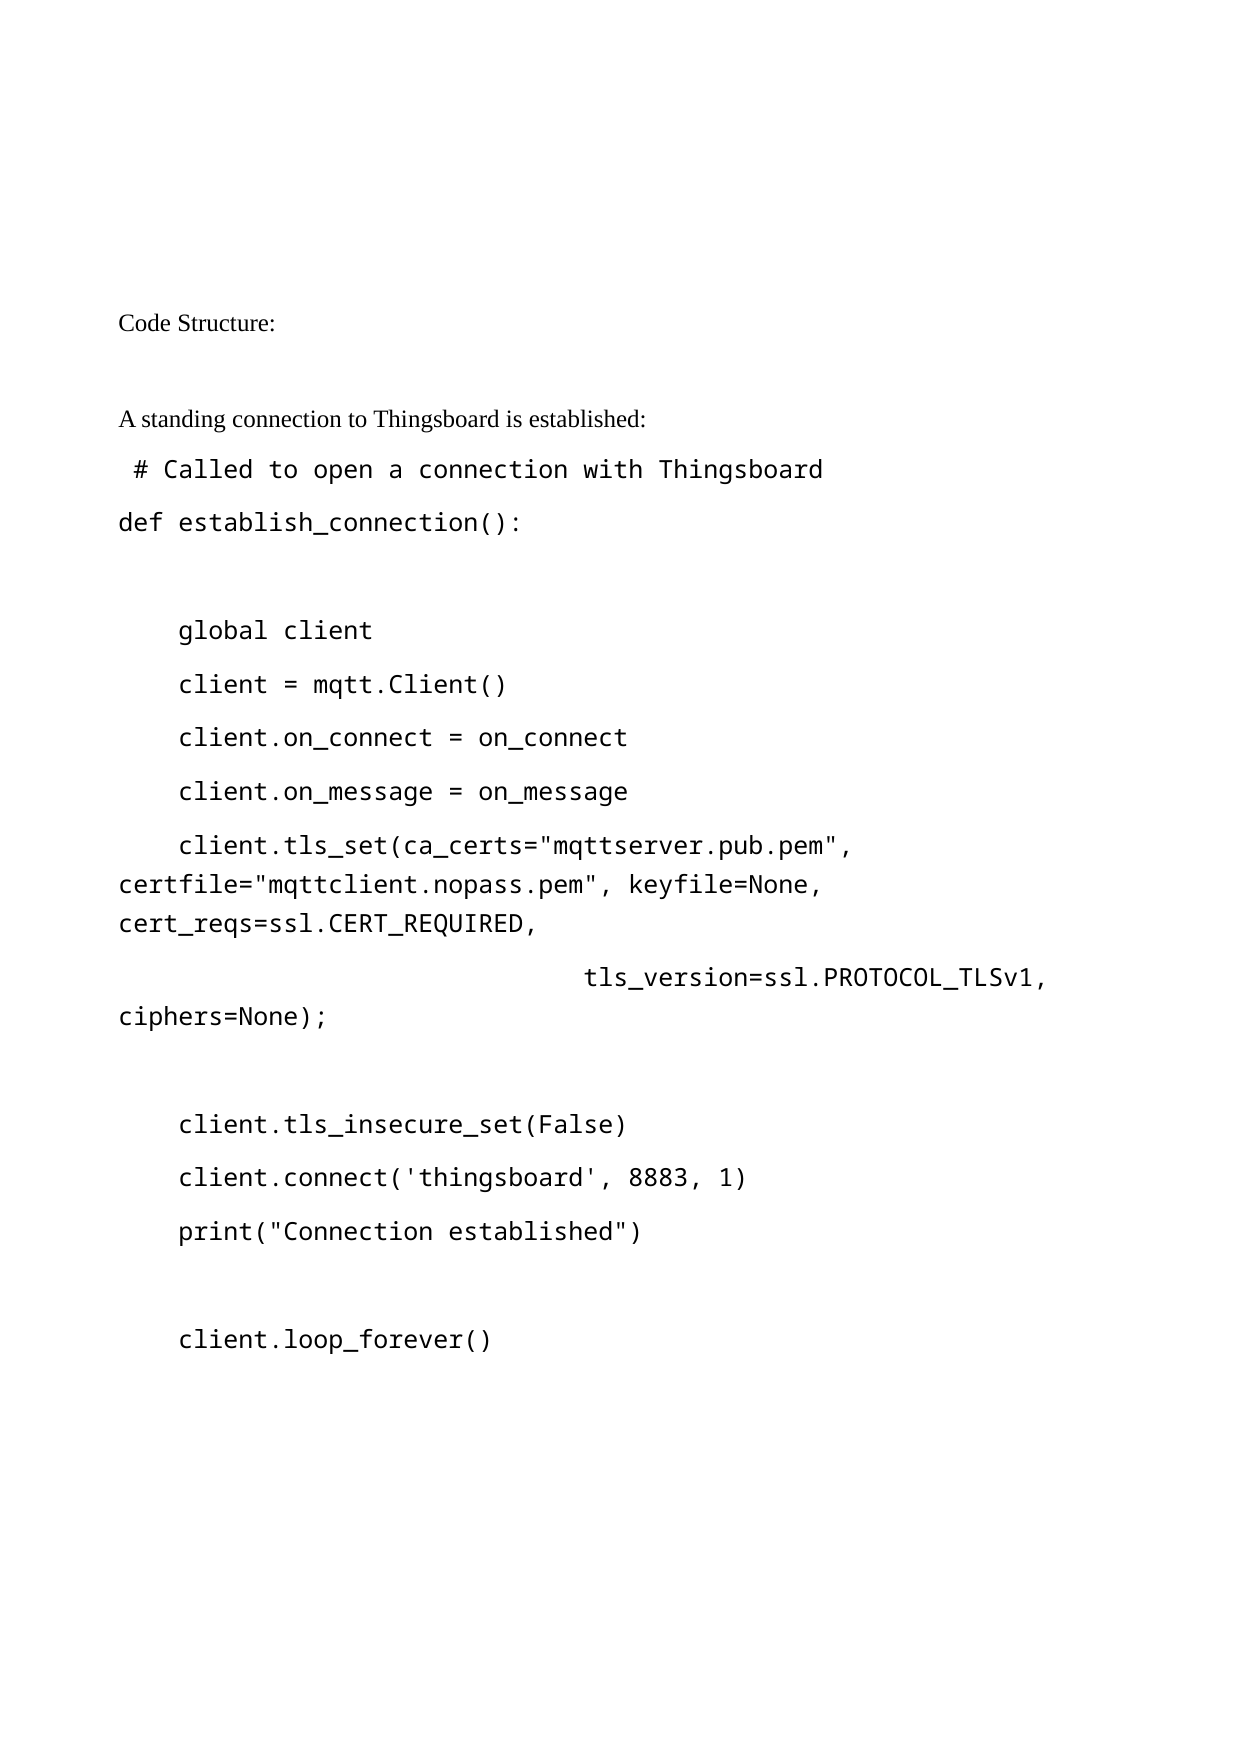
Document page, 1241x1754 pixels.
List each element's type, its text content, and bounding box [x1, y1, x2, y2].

text def establish_connection(): [118, 505, 1122, 539]
text Code Structure: [118, 308, 1122, 337]
text A standing connection to Thingsboard is established: [118, 404, 1122, 432]
text client.loop_forever() [118, 1321, 1122, 1355]
text print("Connection established") [118, 1214, 1122, 1248]
text client.connect('thingsboard', 8883, 1) [118, 1160, 1122, 1194]
text client = mqtt.Client() [118, 666, 1122, 700]
text client.on_connect = on_connect [118, 720, 1122, 754]
text client.tls_insecure_set(False) [118, 1106, 1122, 1140]
text client.on_message = on_message [118, 774, 1122, 808]
text global client [118, 613, 1122, 647]
text # Called to open a connection with Thingsboard [118, 451, 1122, 485]
text tls_version=ssl.PROTOCOL_TLSv1, ciphers=None); [118, 960, 1122, 1033]
text client.tls_set(ca_certs="mqttserver.pub.pem", certfile="mqttclient.nopass.pem", keyfile=None, cert_reqs=ssl.CERT_REQUIRED, [118, 828, 1122, 940]
